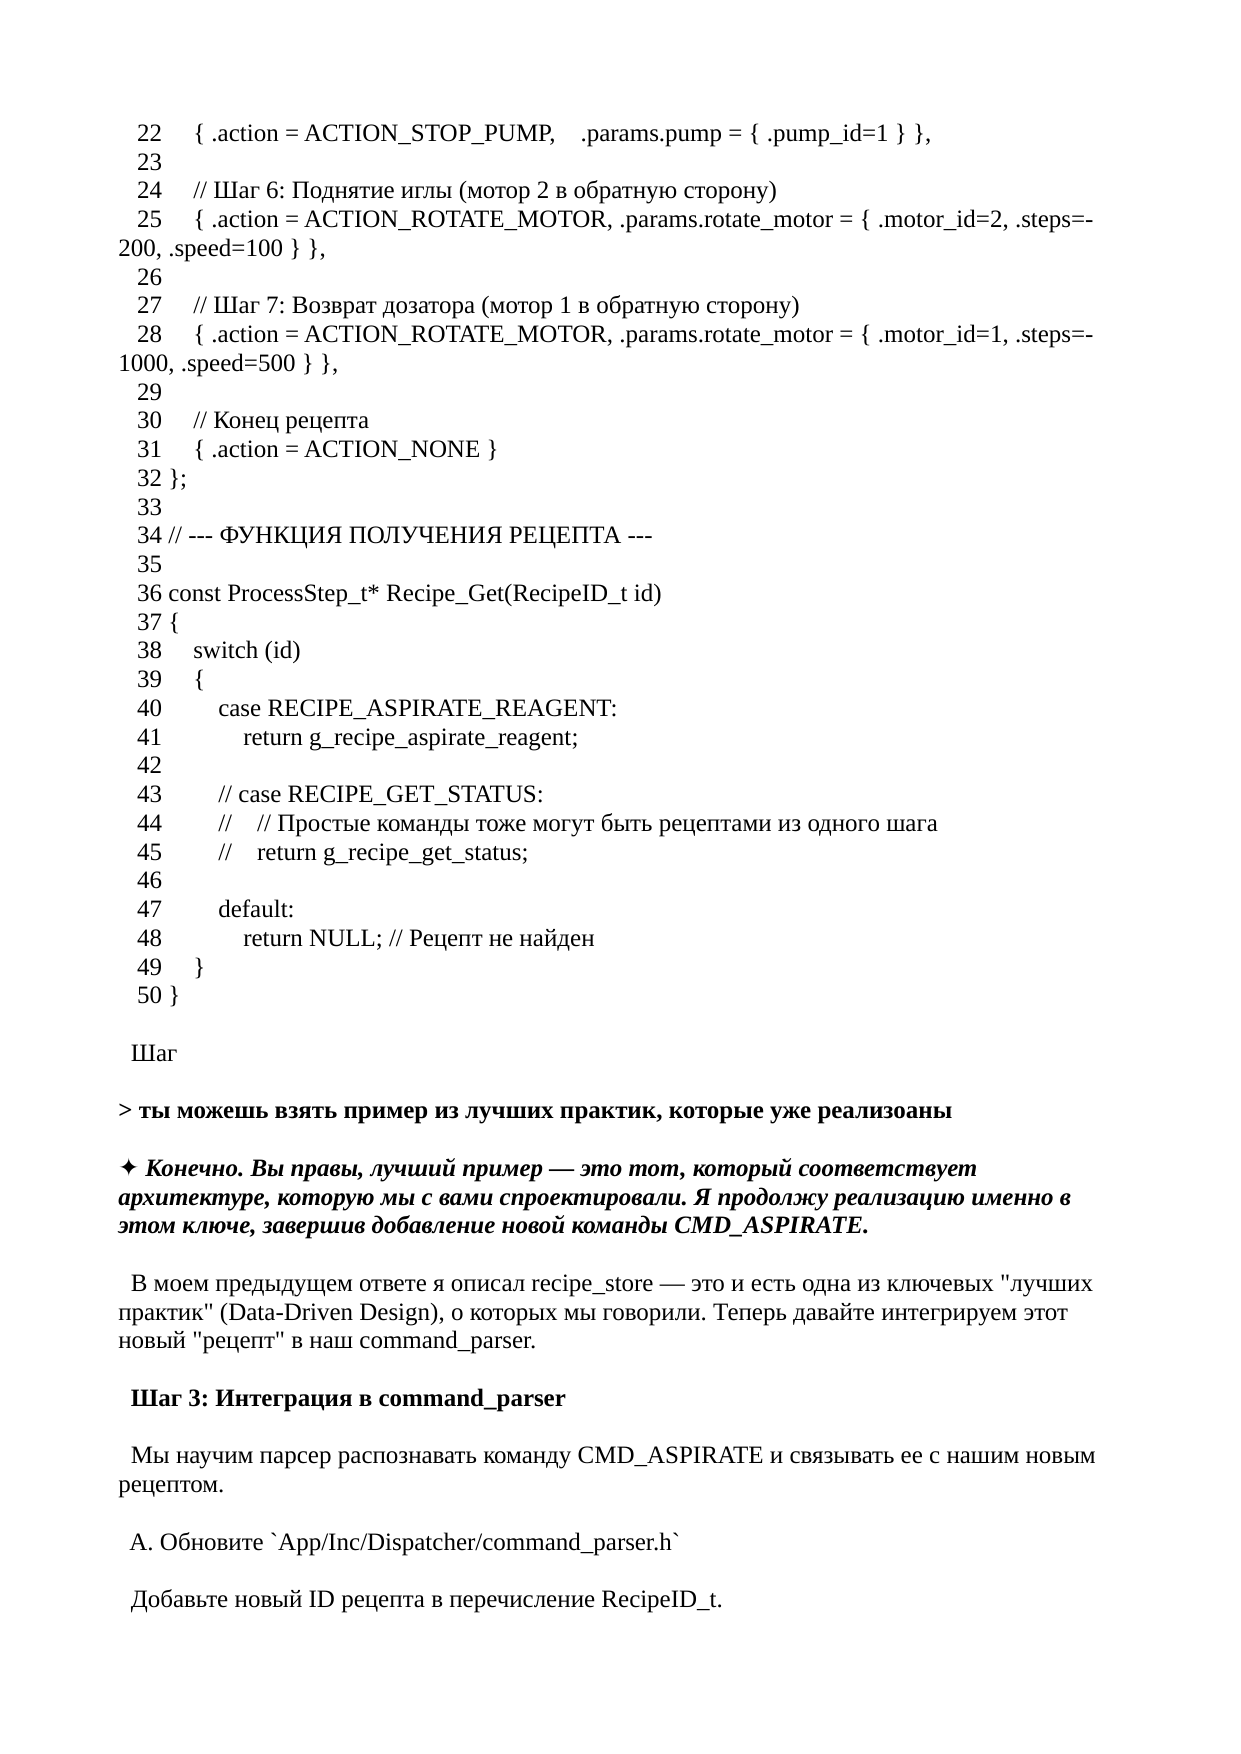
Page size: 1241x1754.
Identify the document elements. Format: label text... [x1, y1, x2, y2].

text 32 }; [118, 463, 1122, 492]
text 22 { .action = ACTION_STOP_PUMP, .params.pump = { .pump_id=1 } }, [118, 118, 1122, 147]
text 49 } [118, 952, 1122, 981]
text 34 // --- ФУНКЦИЯ ПОЛУЧЕНИЯ РЕЦЕПТА --- [118, 521, 1122, 549]
text Добавьте новый ID рецепта в перечисление RecipeID_t. [118, 1584, 1122, 1613]
text 25 { .action = ACTION_ROTATE_MOTOR, .params.rotate_motor = { .motor_id=2, .steps=-200, .speed=100 } }, [118, 204, 1122, 262]
text ✦ Конечно. Вы правы, лучший пример — это тот, который соответствует архитектуре, которую мы с вами спроектировали. Я продолжу реализацию именно в этом ключе, завершив добавление новой команды CMD_ASPIRATE. [118, 1153, 1122, 1239]
text 48 return NULL; // Рецепт не найден [118, 923, 1122, 952]
text 28 { .action = ACTION_ROTATE_MOTOR, .params.rotate_motor = { .motor_id=1, .steps=-1000, .speed=500 } }, [118, 319, 1122, 377]
text 47 default: [118, 894, 1122, 923]
text 27 // Шаг 7: Возврат дозатора (мотор 1 в обратную сторону) [118, 291, 1122, 319]
text Шаг 3: Интеграция в command_parser [118, 1383, 1122, 1412]
text 36 const ProcessStep_t* Recipe_Get(RecipeID_t id) [118, 578, 1122, 607]
text Шаг [118, 1038, 1122, 1067]
text 26 [118, 262, 1122, 291]
text 50 } [118, 981, 1122, 1009]
text 45 // return g_recipe_get_status; [118, 837, 1122, 866]
text 38 switch (id) [118, 636, 1122, 664]
text 44 // // Простые команды тоже могут быть рецептами из одного шага [118, 808, 1122, 837]
text 37 { [118, 607, 1122, 636]
text 31 { .action = ACTION_NONE } [118, 434, 1122, 463]
text 23 [118, 147, 1122, 176]
text A. Обновите `App/Inc/Dispatcher/command_parser.h` [118, 1527, 1122, 1556]
text 46 [118, 866, 1122, 894]
text 42 [118, 751, 1122, 779]
text 43 // case RECIPE_GET_STATUS: [118, 779, 1122, 808]
text 30 // Конец рецепта [118, 406, 1122, 434]
text 24 // Шаг 6: Поднятие иглы (мотор 2 в обратную сторону) [118, 176, 1122, 204]
text > ты можешь взять пример из лучших практик, которые уже реализоаны [118, 1096, 1122, 1124]
text В моем предыдущем ответе я описал recipe_store — это и есть одна из ключевых "лучших практик" (Data-Driven Design), о которых мы говорили. Теперь давайте интегрируем этот новый "рецепт" в наш command_parser. [118, 1268, 1122, 1354]
text Мы научим парсер распознавать команду CMD_ASPIRATE и связывать ее с нашим новым рецептом. [118, 1441, 1122, 1498]
text 41 return g_recipe_aspirate_reagent; [118, 722, 1122, 751]
text 35 [118, 549, 1122, 578]
text 39 { [118, 664, 1122, 693]
text 29 [118, 377, 1122, 406]
text 33 [118, 492, 1122, 521]
text 40 case RECIPE_ASPIRATE_REAGENT: [118, 693, 1122, 722]
